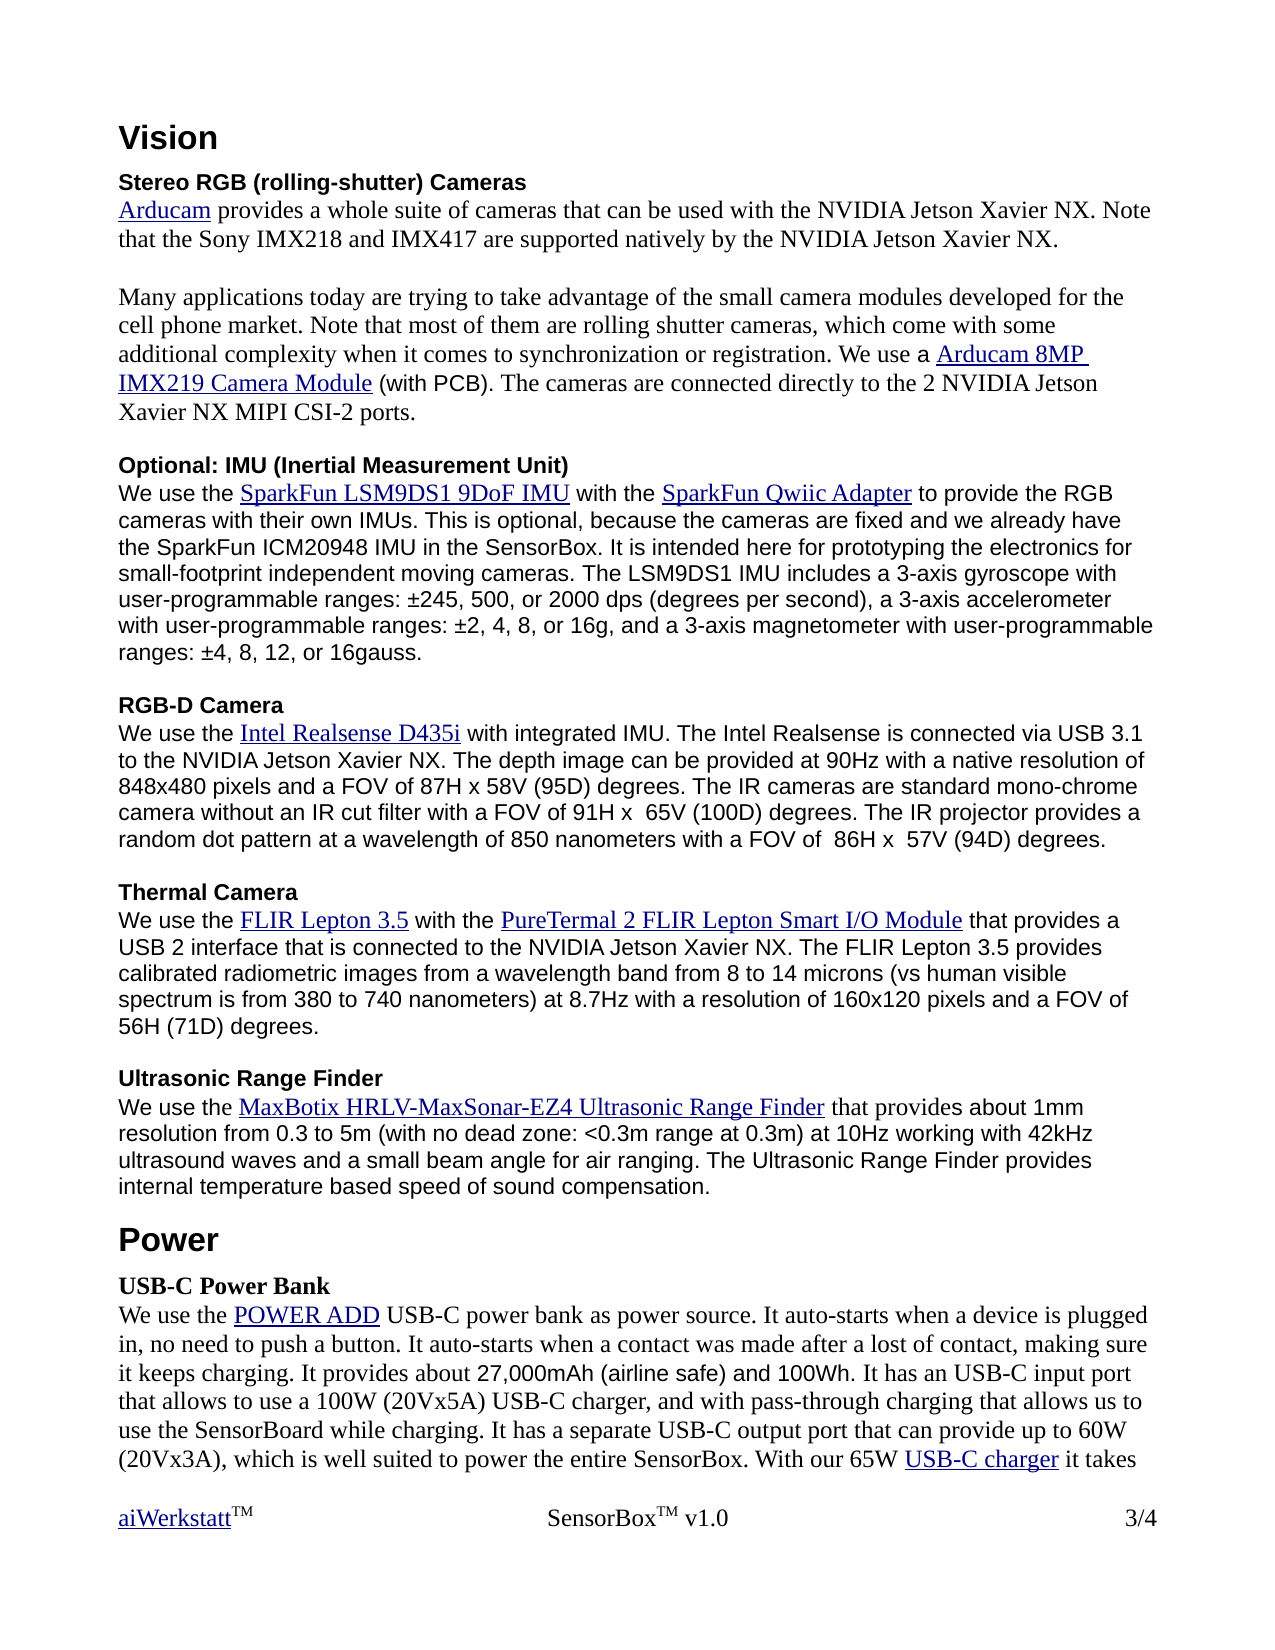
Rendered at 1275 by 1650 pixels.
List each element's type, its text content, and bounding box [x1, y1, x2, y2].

subtitle Power [118, 1220, 1157, 1259]
subtitle Vision [118, 118, 1157, 157]
text We use the FLIR Lepton 3.5 with the PureTermal 2 FLIR Lepton Smart I/O Module that provides a USB 2 interface that is connected to the NVIDIA Jetson Xavier NX. The FLIR Lepton 3.5 provides calibrated radiometric images from a wavelength band from 8 to 14 microns (vs human visible spectrum is from 380 to 740 nanometers) at 8.7Hz with a resolution of 160x120 pixels and a FOV of 56H (71D) degrees. [118, 905, 1157, 1039]
text Arducam provides a whole suite of cameras that can be used with the NVIDIA Jetson Xavier NX. Note that the Sony IMX218 and IMX417 are supported natively by the NVIDIA Jetson Xavier NX. [118, 196, 1157, 253]
text We use the POWER ADD USB-C power bank as power source. It auto-starts when a device is plugged in, no need to push a button. It auto-starts when a contact was made after a lost of contact, making sure it keeps charging. It provides about 27,000mAh (airline safe) and 100Wh. It has an USB-C input port that allows to use a 100W (20Vx5A) USB-C charger, and with pass-through charging that allows us to use the SensorBoard while charging. It has a separate USB-C output port that can provide up to 60W (20Vx3A), which is well suited to power the entire SensorBox. With our 65W USB-C charger it takes [118, 1300, 1157, 1473]
text USB-C Power Bank [118, 1271, 1157, 1300]
text Stereo RGB (rolling-shutter) Cameras [118, 169, 1157, 196]
text We use the Intel Realsense D435i with integrated IMU. The Intel Realsense is connected via USB 3.1 to the NVIDIA Jetson Xavier NX. The depth image can be provided at 90Hz with a native resolution of 848x480 pixels and a FOV of 87H x 58V (95D) degrees. The IR cameras are standard mono-chrome camera without an IR cut filter with a FOV of 91H x 65V (100D) degrees. The IR projector provides a random dot pattern at a wavelength of 850 nanometers with a FOV of 86H x 57V (94D) degrees. [118, 718, 1157, 852]
text Many applications today are trying to take advantage of the small camera modules developed for the cell phone market. Note that most of them are rolling shutter cameras, which come with some additional complexity when it comes to synchronization or registration. We use a Arducam 8MP IMX219 Camera Module (with PCB). The cameras are connected directly to the 2 NVIDIA Jetson Xavier NX MIPI CSI-2 ports. [118, 282, 1157, 426]
text We use the MaxBotix HRLV-MaxSonar-EZ4 Ultrasonic Range Finder that provides about 1mm resolution from 0.3 to 5m (with no dead zone: <0.3m range at 0.3m) at 10Hz working with 42kHz ultrasound waves and a small beam angle for air ranging. The Ultrasonic Range Finder provides internal temperature based speed of sound compensation. [118, 1092, 1157, 1199]
text Ultrasonic Range Finder [118, 1065, 1157, 1092]
text We use the SparkFun LSM9DS1 9DoF IMU with the SparkFun Qwiic Adapter to provide the RGB cameras with their own IMUs. This is optional, because the cameras are fixed and we already have the SparkFun ICM20948 IMU in the SensorBox. It is intended here for prototyping the electronics for small-footprint independent moving cameras. The LSM9DS1 IMU includes a 3-axis gyroscope with user-programmable ranges: ±245, 500, or 2000 dps (degrees per second), a 3-axis accelerometer with user-programmable ranges: ±2, 4, 8, or 16g, and a 3-axis magnetometer with user-programmable ranges: ±4, 8, 12, or 16gauss. [118, 478, 1157, 665]
text Thermal Camera [118, 878, 1157, 905]
text RGB-D Camera [118, 692, 1157, 718]
text Optional: IMU (Inertial Measurement Unit) [118, 452, 1157, 478]
